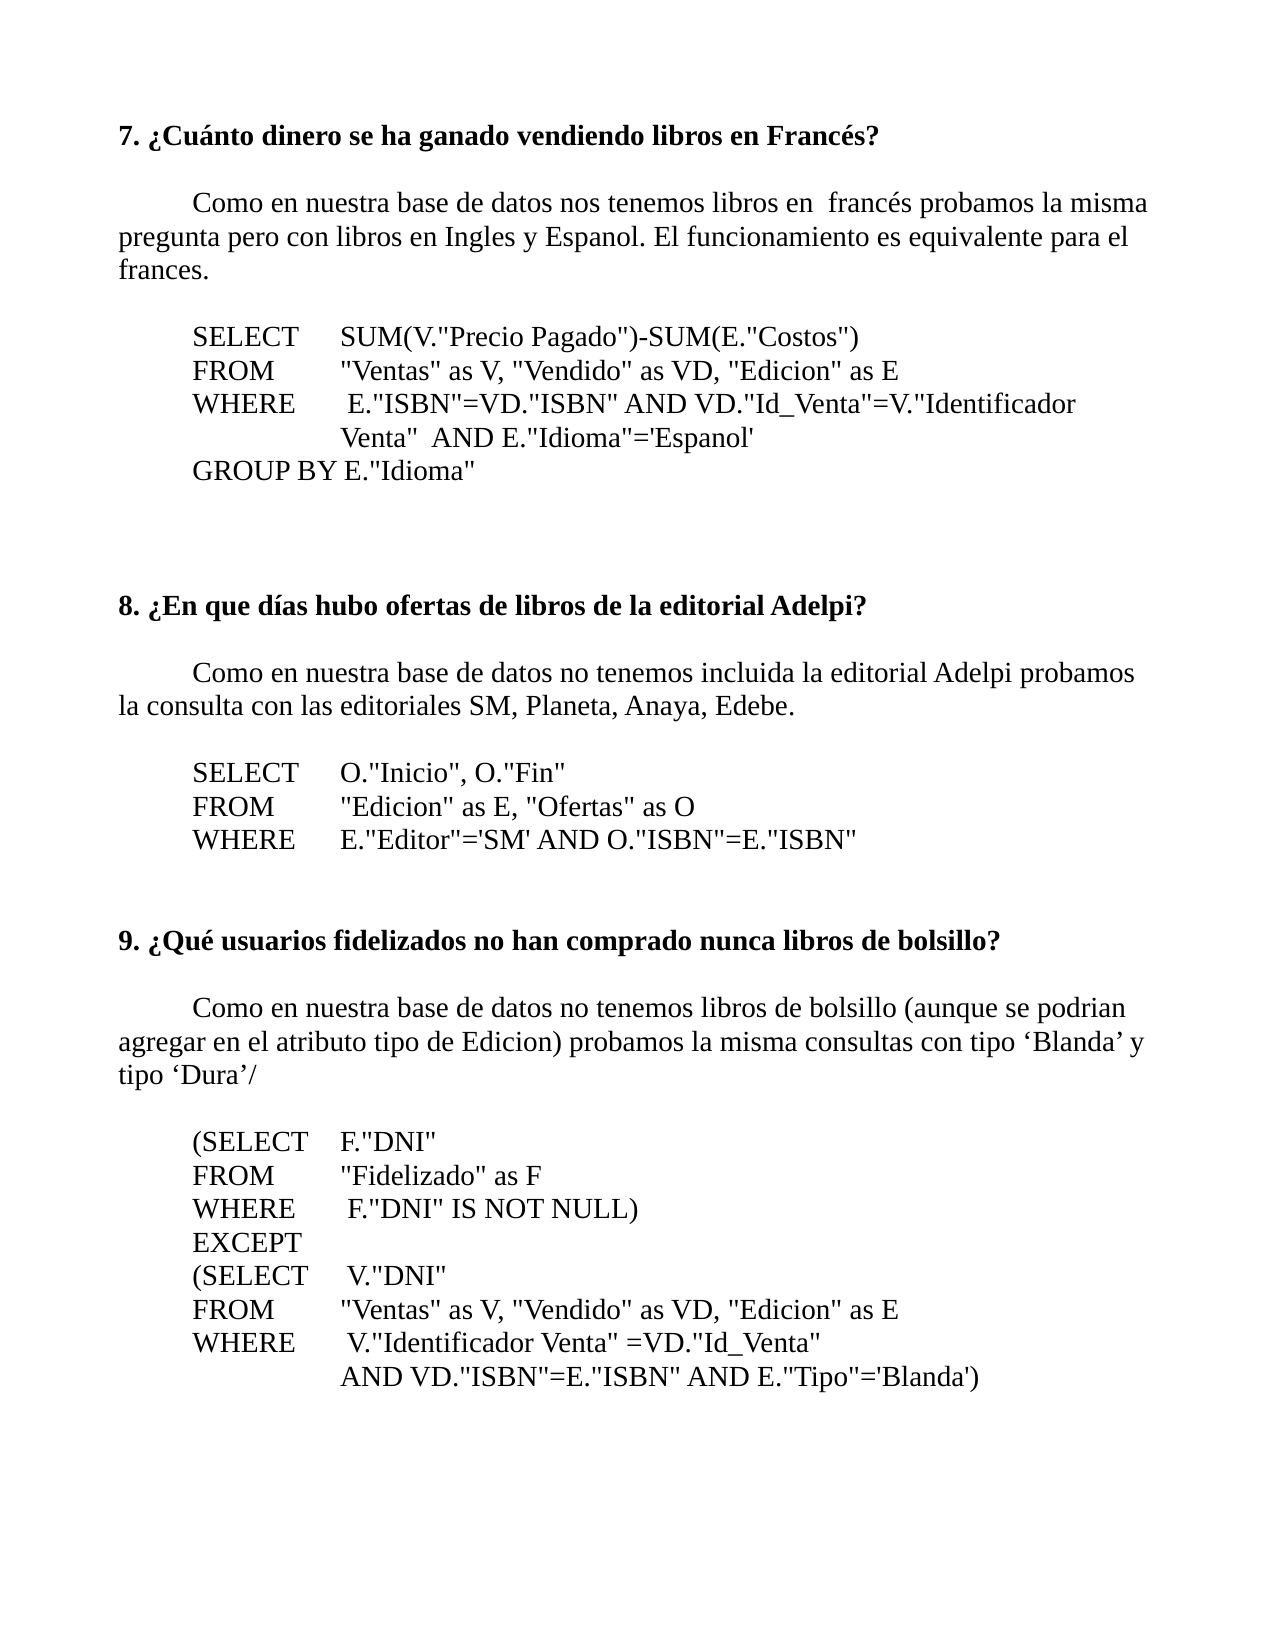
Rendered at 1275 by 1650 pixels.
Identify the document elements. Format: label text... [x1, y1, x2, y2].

text FROM "Edicion" as E, "Ofertas" as O [118, 789, 1157, 822]
text Como en nuestra base de datos no tenemos libros de bolsillo (aunque se podrian agregar en el atributo tipo de Edicion) probamos la misma consultas con tipo ‘Blanda’ y tipo ‘Dura’/ [118, 990, 1157, 1091]
text SELECT SUM(V."Precio Pagado")-SUM(E."Costos") [118, 319, 1157, 353]
text 8. ¿En que días hubo ofertas de libros de la editorial Adelpi? [118, 588, 1157, 621]
text WHERE E."ISBN"=VD."ISBN" AND VD."Id_Venta"=V."Identificador Venta" AND E."Idioma"='Espanol' [118, 386, 1157, 453]
text Como en nuestra base de datos no tenemos incluida la editorial Adelpi probamos la consulta con las editoriales SM, Planeta, Anaya, Edebe. [118, 655, 1157, 722]
text SELECT O."Inicio", O."Fin" [118, 755, 1157, 789]
text FROM "Ventas" as V, "Vendido" as VD, "Edicion" as E [118, 1292, 1157, 1326]
text FROM "Fidelizado" as F [118, 1158, 1157, 1191]
text 7. ¿Cuánto dinero se ha ganado vendiendo libros en Francés? [118, 118, 1157, 152]
text EXCEPT [118, 1225, 1157, 1258]
text Como en nuestra base de datos nos tenemos libros en francés probamos la misma pregunta pero con libros en Ingles y Espanol. El funcionamiento es equivalente para el frances. [118, 185, 1157, 286]
text FROM "Ventas" as V, "Vendido" as VD, "Edicion" as E [118, 353, 1157, 386]
text WHERE F."DNI" IS NOT NULL) [118, 1191, 1157, 1225]
text (SELECT F."DNI" [118, 1124, 1157, 1158]
text AND VD."ISBN"=E."ISBN" AND E."Tipo"='Blanda') [118, 1359, 1157, 1393]
text GROUP BY E."Idioma" [118, 453, 1157, 487]
text (SELECT V."DNI" [118, 1258, 1157, 1292]
text WHERE E."Editor"='SM' AND O."ISBN"=E."ISBN" [118, 822, 1157, 856]
text 9. ¿Qué usuarios fidelizados no han comprado nunca libros de bolsillo? [118, 923, 1157, 957]
text WHERE V."Identificador Venta" =VD."Id_Venta" [118, 1326, 1157, 1359]
